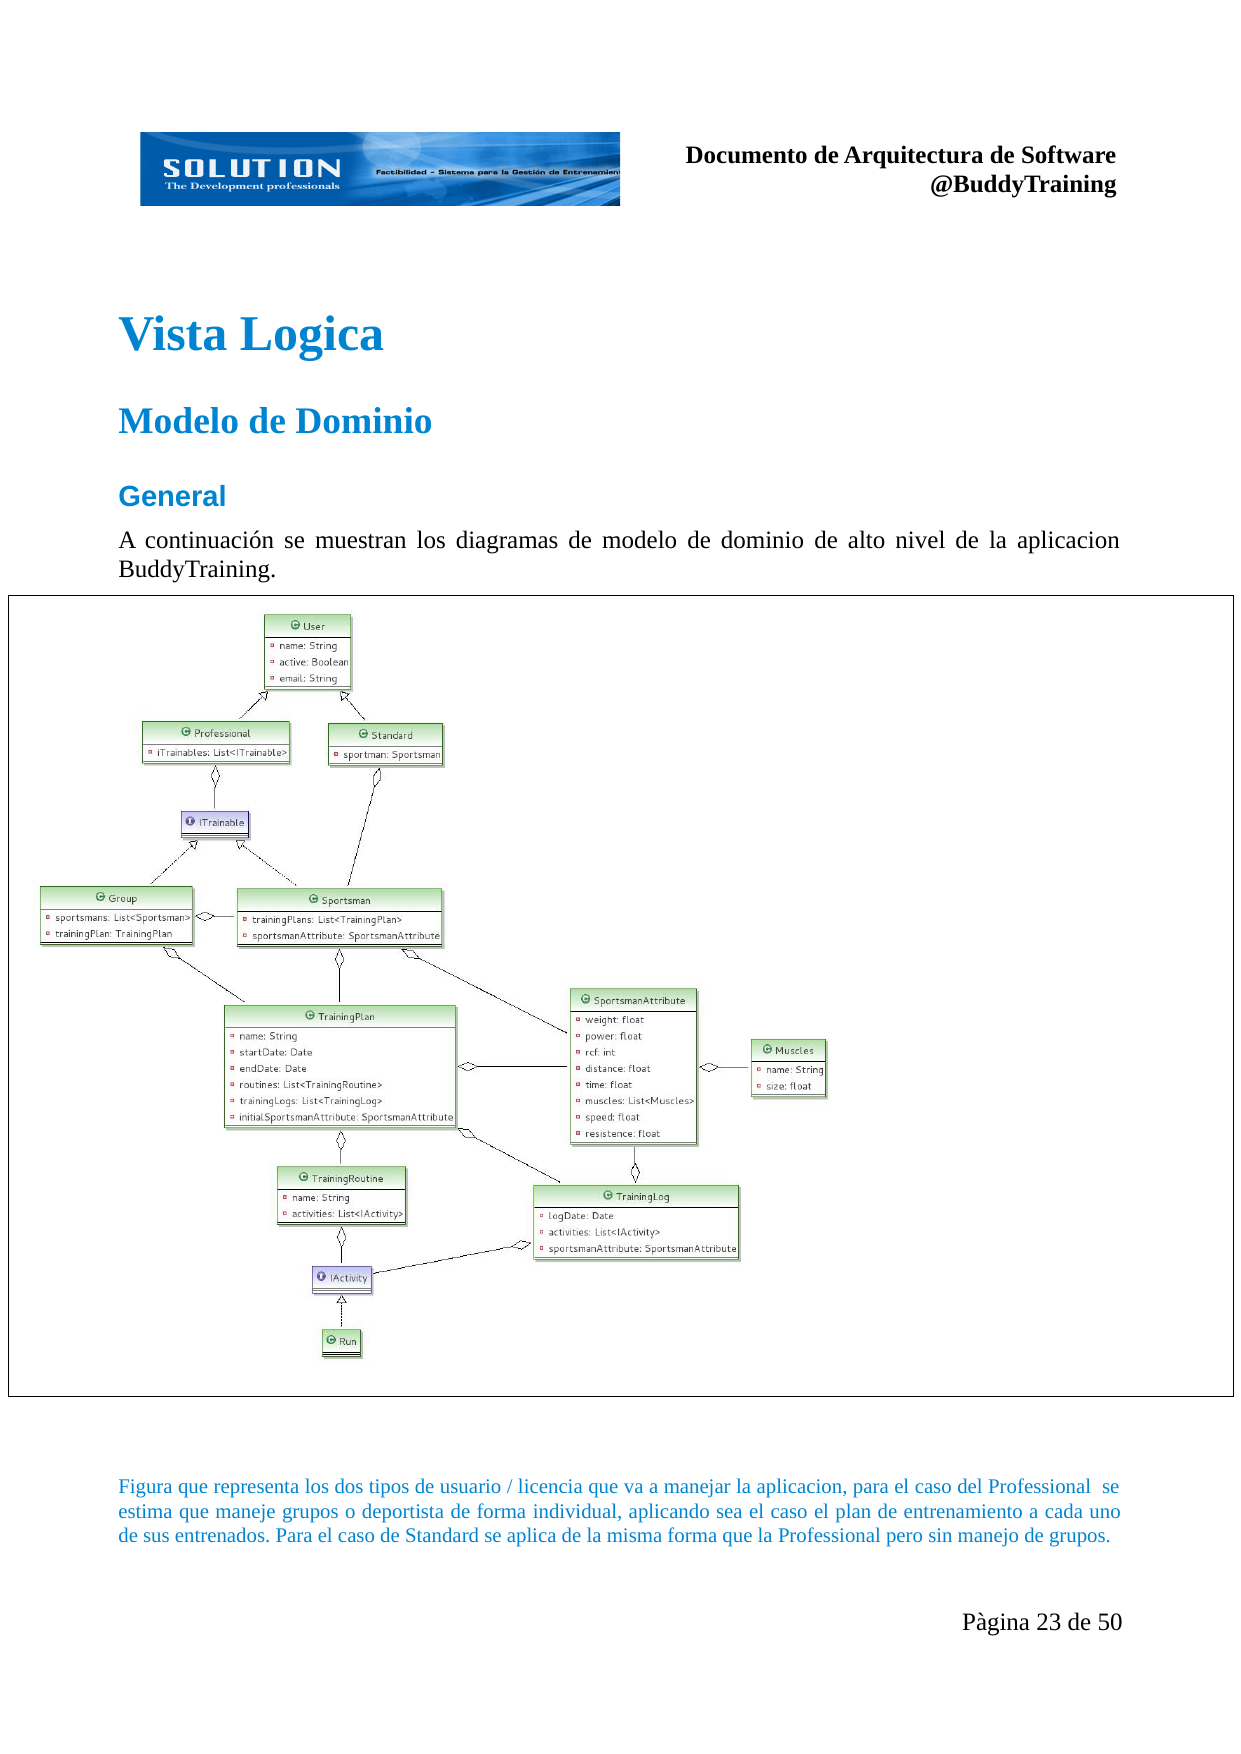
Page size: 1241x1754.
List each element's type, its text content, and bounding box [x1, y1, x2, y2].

subtitle Modelo de Dominio [118, 398, 1122, 441]
text A continuación se muestran los diagramas de modelo de dominio de alto nivel de la aplicacion BuddyTraining. [118, 525, 1122, 582]
subtitle General [118, 479, 1122, 512]
picture [140, 132, 621, 206]
text Figura que representa los dos tipos de usuario / licencia que va a manejar la aplicacion, para el caso del Professional se estima que maneje grupos o deportista de forma individual, aplicando sea el caso el plan de entrenamiento a cada uno de sus entrenados. Para el caso de Standard se aplica de la misma forma que la Professional pero sin manejo de grupos. [118, 1474, 1122, 1547]
picture [10, 598, 1230, 1394]
subtitle Vista Logica [118, 303, 1122, 361]
